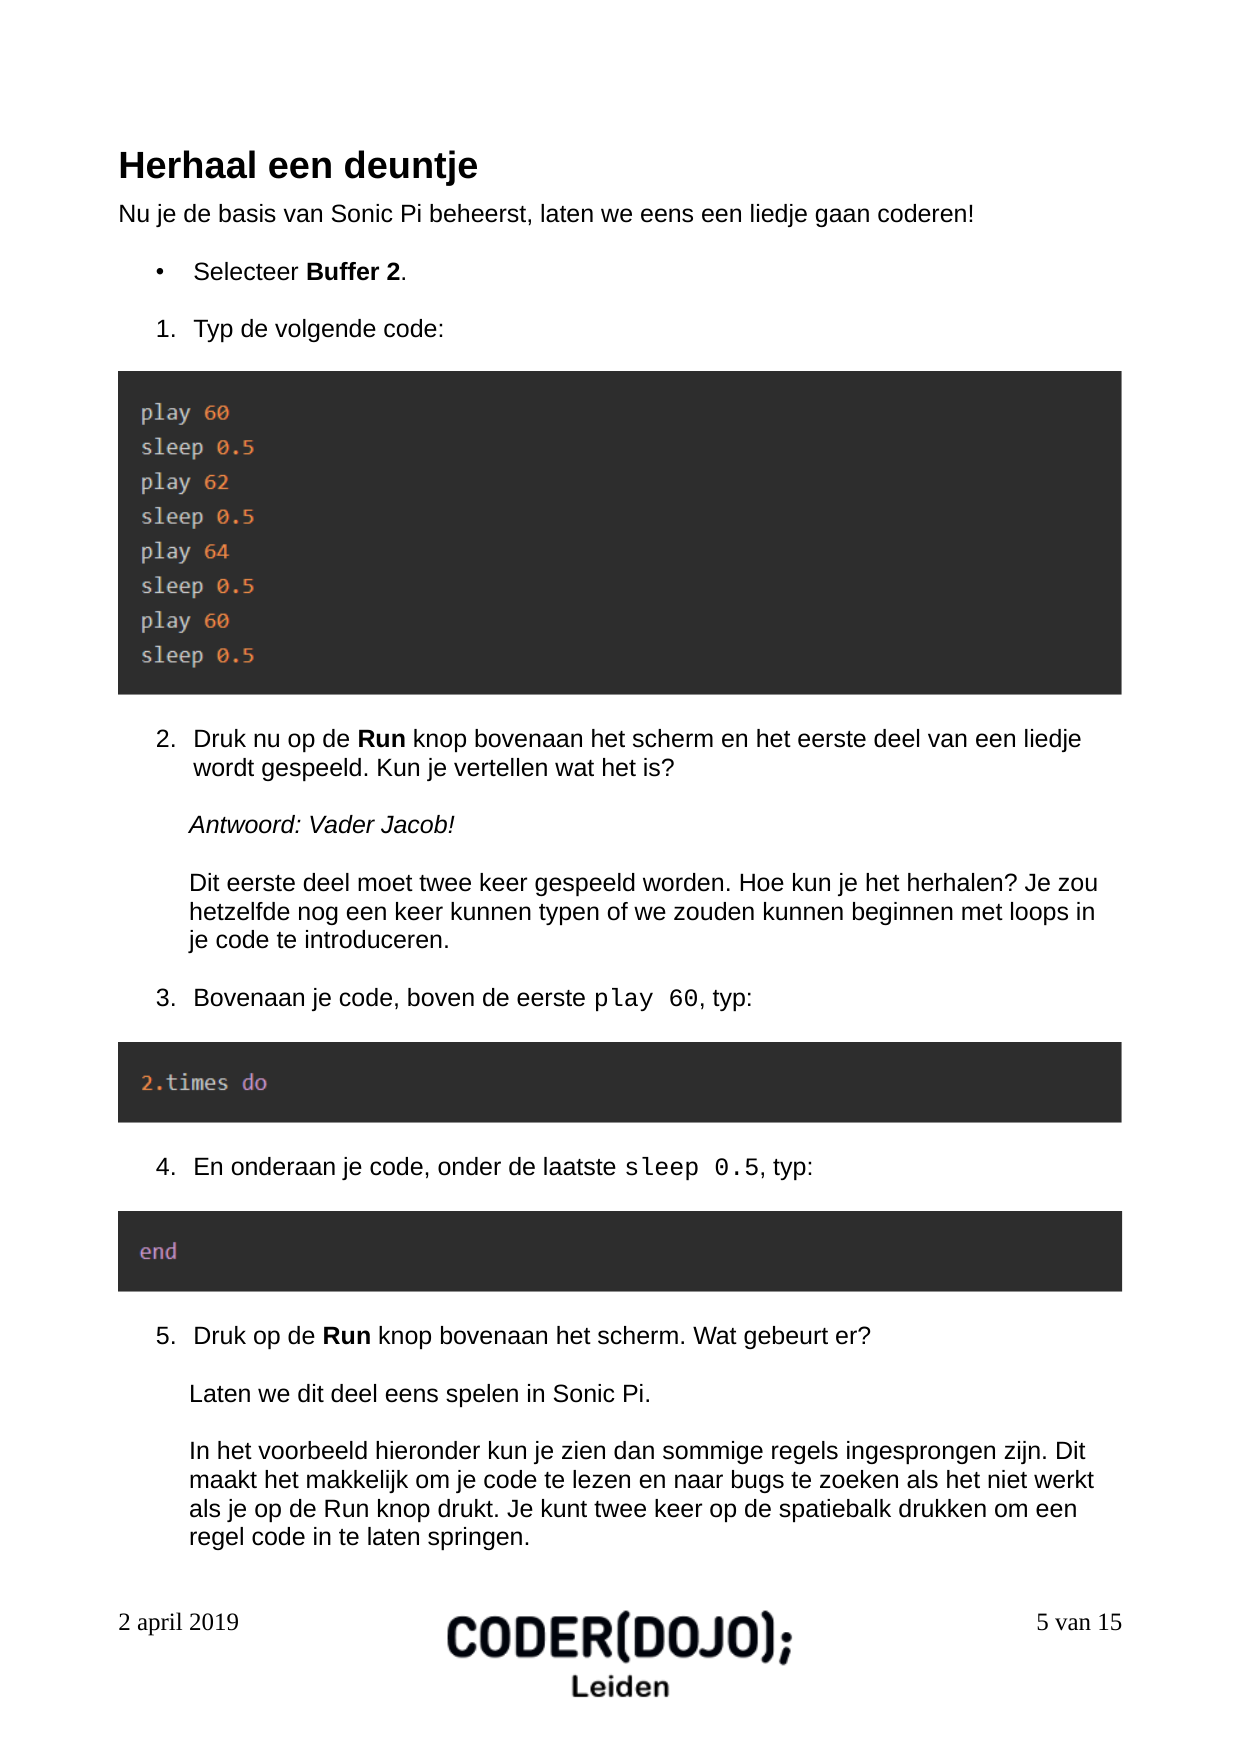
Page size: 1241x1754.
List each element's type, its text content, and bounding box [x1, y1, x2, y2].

picture [445, 1608, 795, 1700]
list Selecteer Buffer 2. [156, 257, 1122, 286]
text Antwoord: Vader Jacob! [189, 810, 1122, 839]
picture [118, 1042, 1123, 1124]
subtitle Herhaal een deuntje [118, 143, 1122, 187]
list Druk op de Run knop bovenaan het scherm. Wat gebeurt er? [156, 1321, 1122, 1350]
text Dit eerste deel moet twee keer gespeeld worden. Hoe kun je het herhalen? Je zou hetzelfde nog een keer kunnen typen of we zouden kunnen beginnen met loops in je code te introduceren. [189, 868, 1122, 954]
list En onderaan je code, onder de laatste sleep 0.5, typ: [156, 1152, 1122, 1183]
picture [118, 371, 1123, 696]
list Typ de volgende code: [156, 314, 1122, 343]
text In het voorbeeld hieronder kun je zien dan sommige regels ingesprongen zijn. Dit maakt het makkelijk om je code te lezen en naar bugs te zoeken als het niet werkt als je op de Run knop drukt. Je kunt twee keer op de spatiebalk drukken om een regel code in te laten springen. [189, 1436, 1122, 1551]
list Bovenaan je code, boven de eerste play 60, typ: [156, 983, 1122, 1014]
text Nu je de basis van Sonic Pi beheerst, laten we eens een liedje gaan coderen! [118, 199, 1122, 228]
list Druk nu op de Run knop bovenaan het scherm en het eerste deel van een liedje wordt gespeeld. Kun je vertellen wat het is? [156, 724, 1122, 782]
text Laten we dit deel eens spelen in Sonic Pi. [189, 1378, 1122, 1407]
picture [118, 1211, 1123, 1293]
